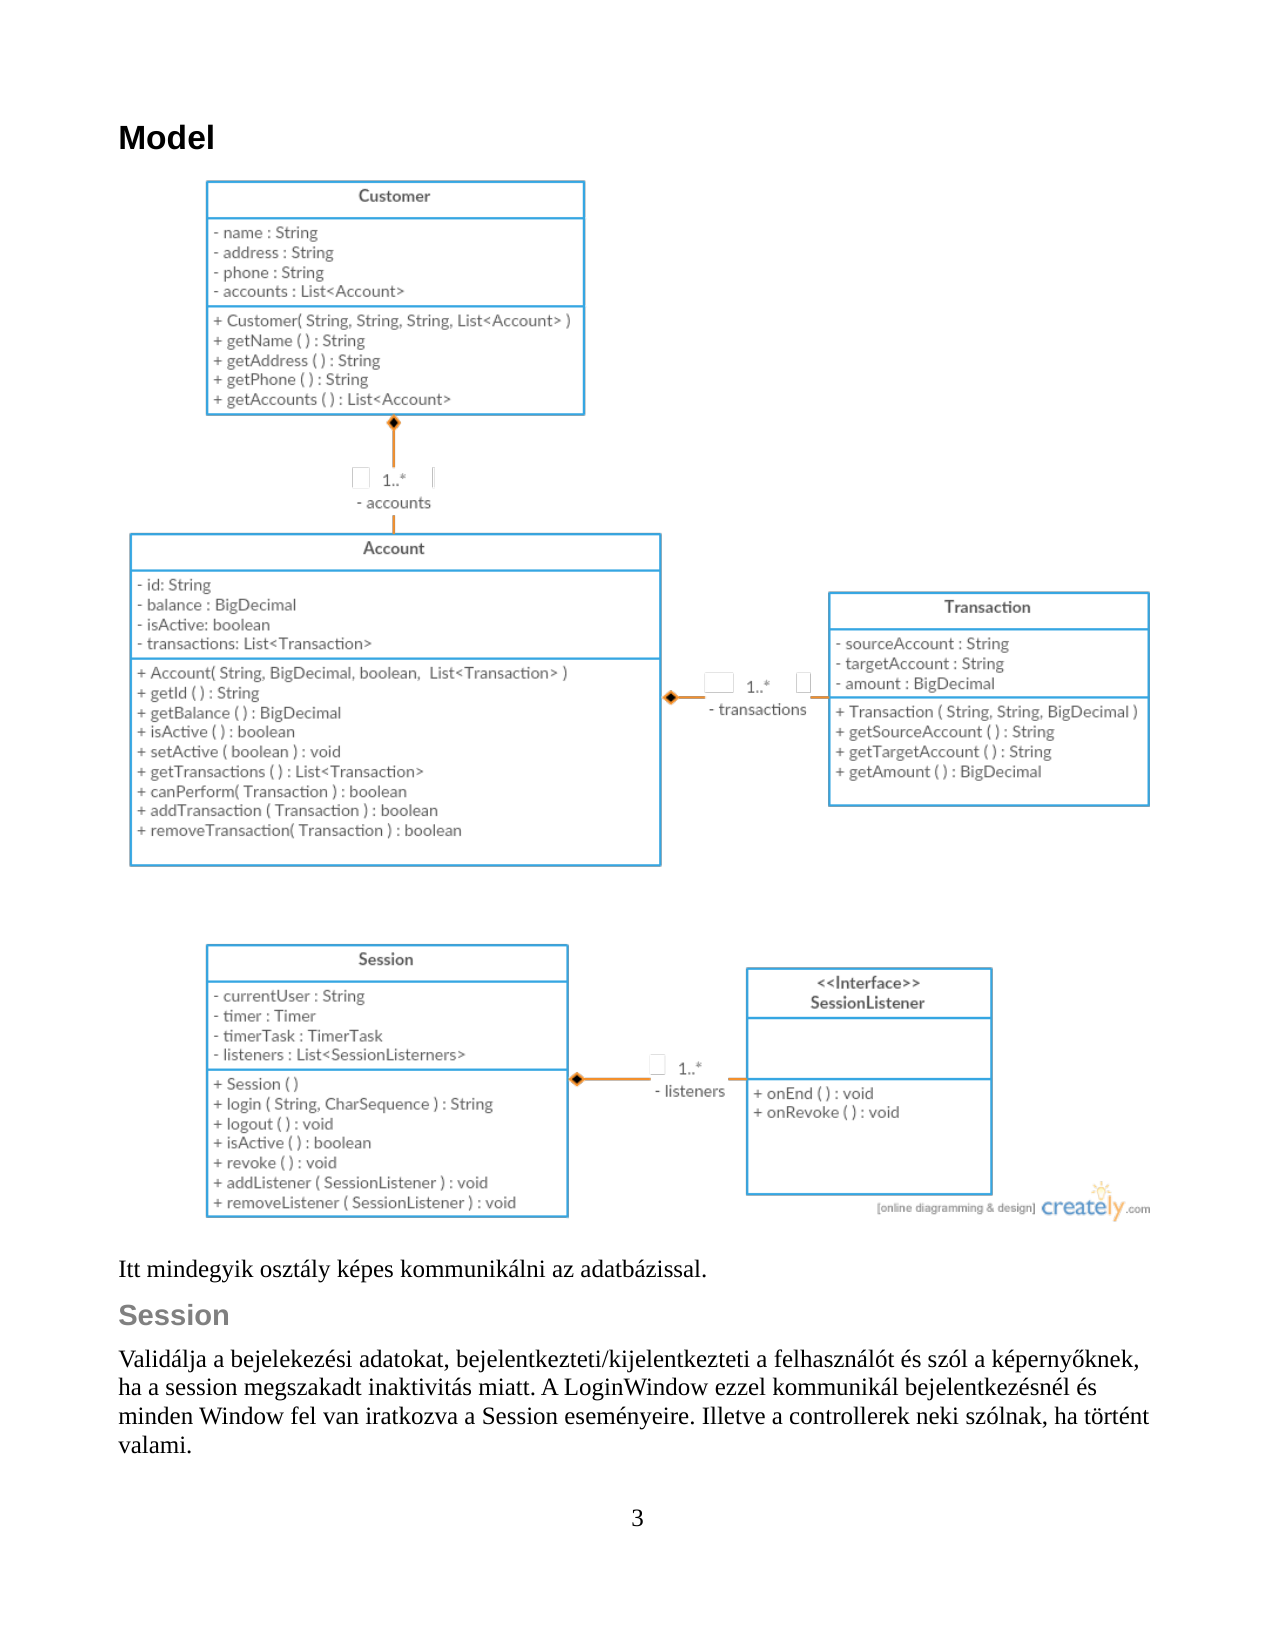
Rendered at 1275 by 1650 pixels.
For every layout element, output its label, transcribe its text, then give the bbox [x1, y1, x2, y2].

text Validálja a bejelekezési adatokat, bejelentkezteti/kijelentkezteti a felhasználót és szól a képernyőknek, ha a session megszakadt inaktivitás miatt. A LoginWindow ezzel kommunikál bejelentkezésnél és minden Window fel van iratkozva a Session eseményeire. Illetve a controllerek neki szólnak, ha történt valami. [118, 1344, 1157, 1459]
subtitle Session [118, 1298, 1157, 1331]
text Itt mindegyik osztály képes kommunikálni az adatbázissal. [118, 1254, 1157, 1283]
subtitle Model [118, 118, 1157, 157]
picture [118, 169, 1157, 1226]
